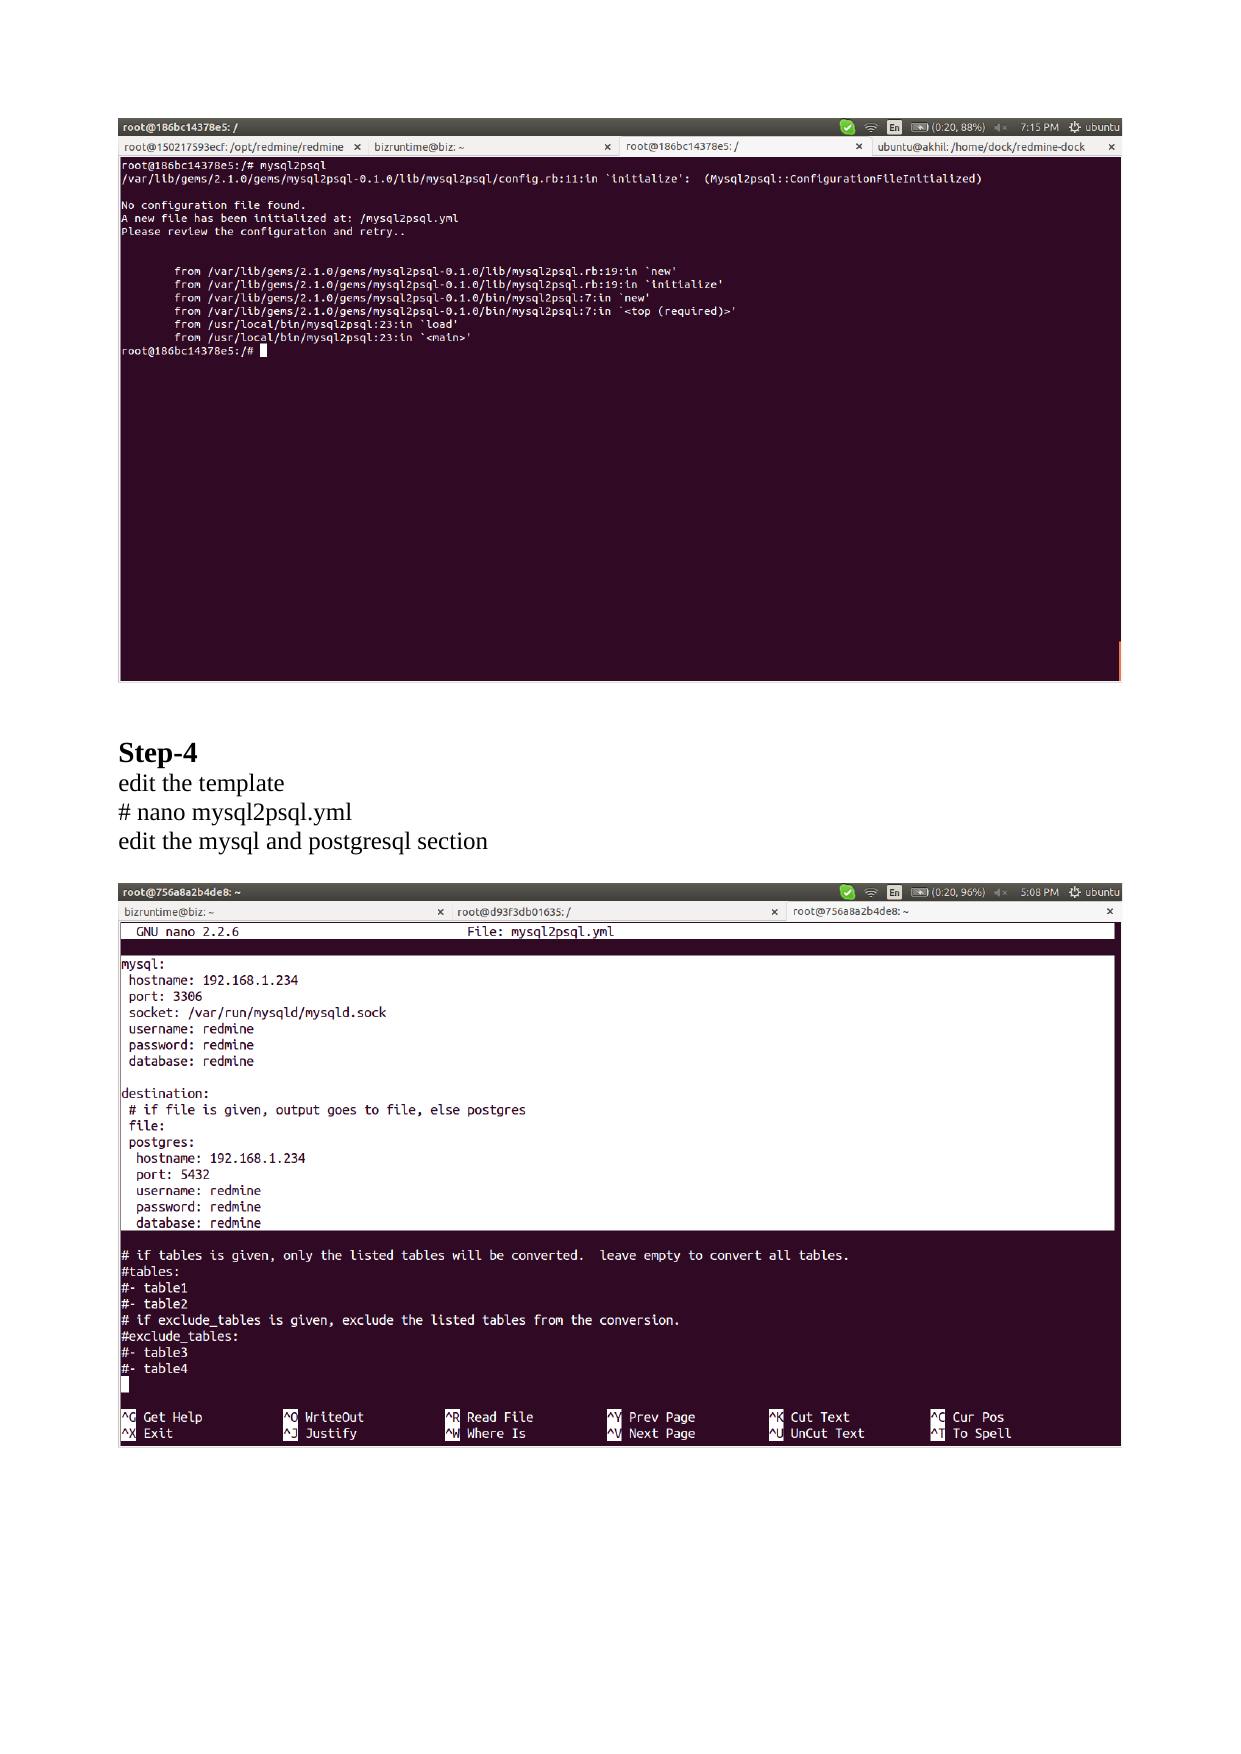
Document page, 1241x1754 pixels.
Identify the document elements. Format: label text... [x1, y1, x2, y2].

picture [118, 118, 1123, 683]
picture [118, 883, 1123, 1448]
text edit the mysql and postgresql section [118, 826, 1122, 855]
text Step-4 [118, 735, 1122, 768]
text # nano mysql2psql.yml [118, 797, 1122, 826]
text edit the template [118, 768, 1122, 797]
